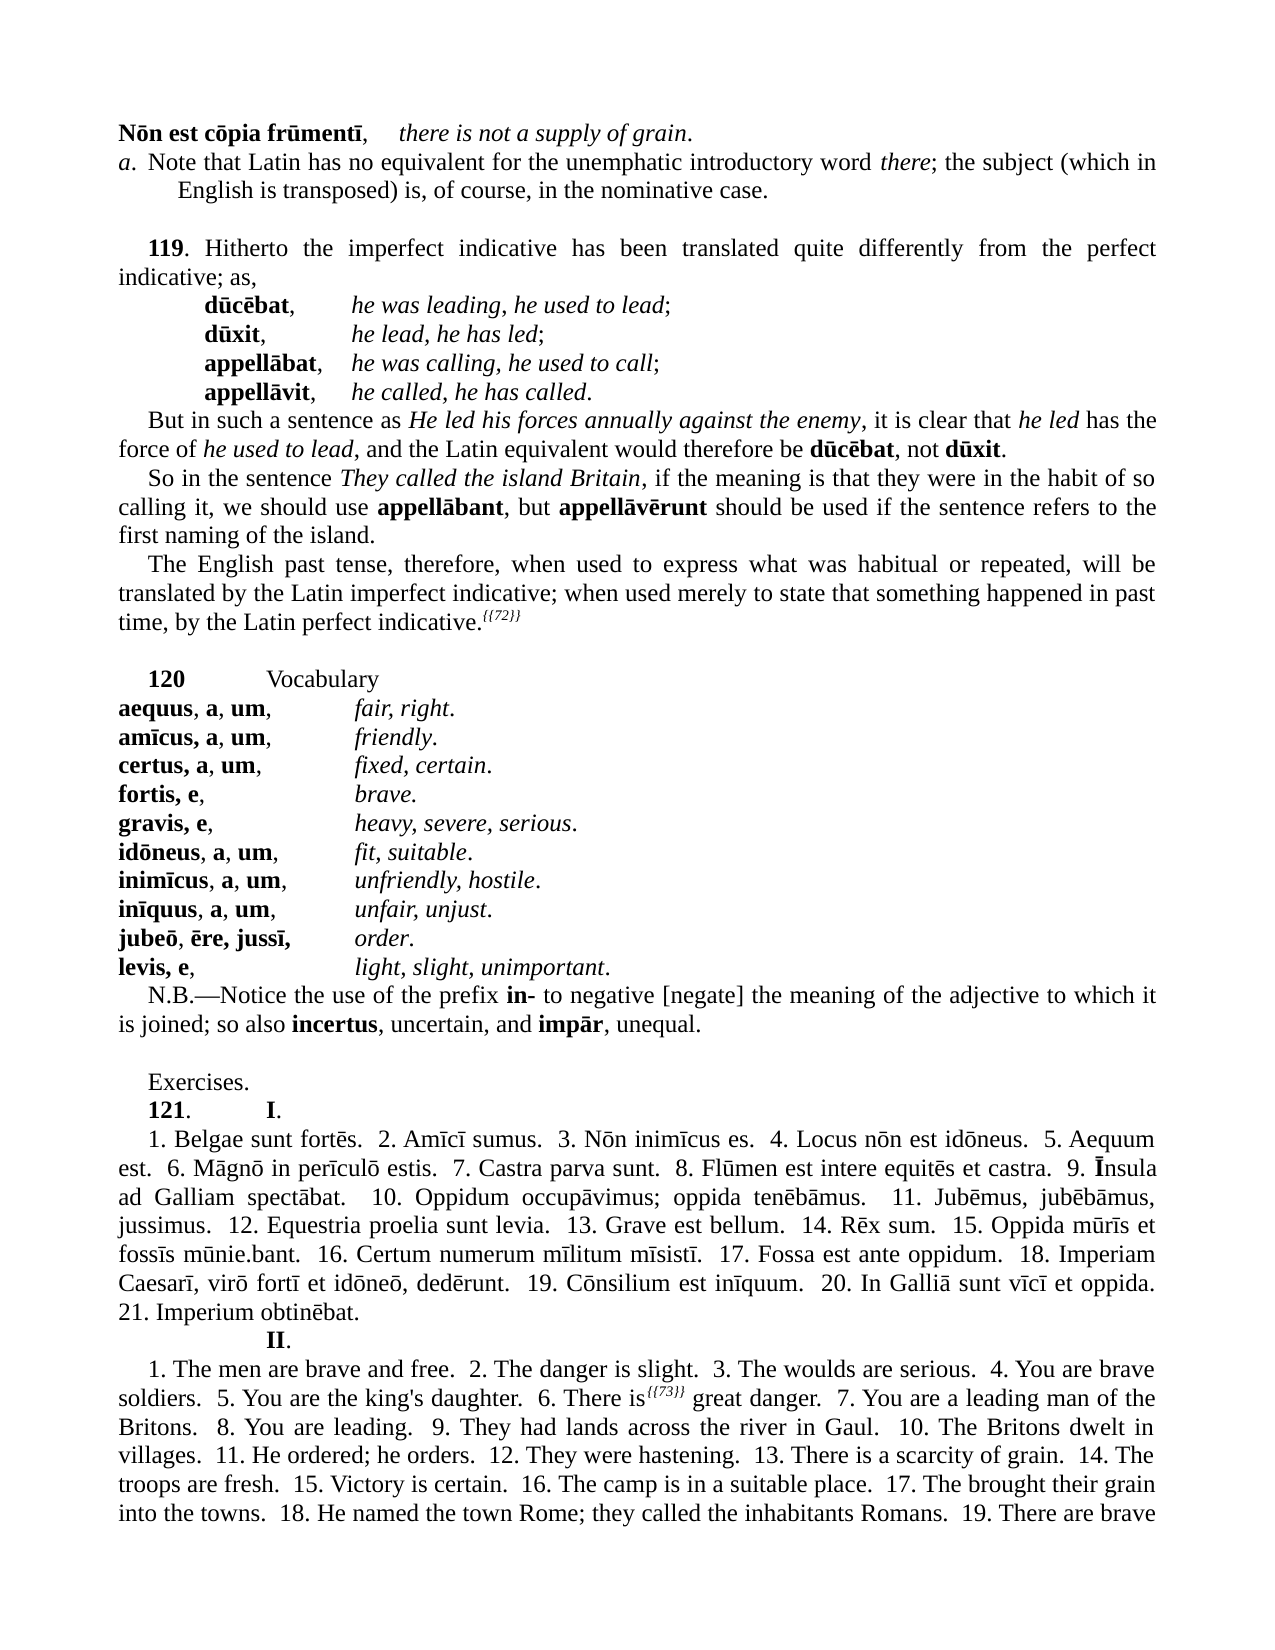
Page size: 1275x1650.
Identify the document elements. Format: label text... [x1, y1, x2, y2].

text levis, e, light, slight, unimportant. [118, 952, 1157, 981]
text 120 Vocabulary [118, 664, 1157, 693]
text But in such a sentence as He led his forces annually against the enemy, it is clear that he led has the force of he used to lead, and the Latin equivalent would therefore be dūcēbat, not dūxit. [118, 406, 1157, 463]
text a. Note that Latin has no equivalent for the unemphatic introductory word there; the subject (which in English is transposed) is, of course, in the nominative case. [118, 147, 1157, 204]
text N.B.—Notice the use of the prefix in- to negative [negate] the meaning of the adjective to which it is joined; so also incertus, uncertain, and impār, unequal. [118, 981, 1157, 1038]
text gravis, e, heavy, severe, serious. [118, 808, 1157, 837]
text dūcēbat, he was leading, he used to lead; [118, 291, 1157, 319]
text dūxit, he lead, he has led; [118, 319, 1157, 348]
text 121. I. [118, 1096, 1157, 1124]
text The English past tense, therefore, when used to express what was habitual or repeated, will be translated by the Latin imperfect indicative; when used merely to state that something happened in past time, by the Latin perfect indicative.{{72}} [118, 549, 1157, 636]
text certus, a, um, fixed, certain. [118, 751, 1157, 779]
text 1. The men are brave and free. 2. The danger is slight. 3. The woulds are serious. 4. You are brave soldiers. 5. You are the king's daughter. 6. There is{{73}} great danger. 7. You are a leading man of the Britons. 8. You are leading. 9. They had lands across the river in Gaul. 10. The Britons dwelt in villages. 11. He ordered; he orders. 12. They were hastening. 13. There is a scarcity of grain. 14. The troops are fresh. 15. Victory is certain. 16. The camp is in a suitable place. 17. The brought their grain into the towns. 18. He named the town Rome; they called the inhabitants Romans. 19. There are brave [118, 1354, 1157, 1527]
text appellāvit, he called, he has called. [118, 377, 1157, 406]
text jubeō, ēre, jussī, order. [118, 923, 1157, 952]
text 119. Hitherto the imperfect indicative has been translated quite differently from the perfect indicative; as, [118, 233, 1157, 291]
text appellābat, he was calling, he used to call; [118, 348, 1157, 377]
text aequus, a, um, fair, right. [118, 693, 1157, 722]
text inīquus, a, um, unfair, unjust. [118, 894, 1157, 923]
text Nōn est cōpia frūmentī, there is not a supply of grain. [118, 118, 1157, 147]
text Exercises. [118, 1067, 1157, 1096]
text fortis, e, brave. [118, 779, 1157, 808]
text amīcus, a, um, friendly. [118, 722, 1157, 751]
text So in the sentence They called the island Britain, if the meaning is that they were in the habit of so calling it, we should use appellābant, but appellāvērunt should be used if the sentence refers to the first naming of the island. [118, 463, 1157, 549]
text inimīcus, a, um, unfriendly, hostile. [118, 866, 1157, 894]
text 1. Belgae sunt fortēs. 2. Amīcī sumus. 3. Nōn inimīcus es. 4. Locus nōn est idōneus. 5. Aequum est. 6. Māgnō in perīculō estis. 7. Castra parva sunt. 8. Flūmen est intere equitēs et castra. 9. Īnsula ad Galliam spectābat. 10. Oppidum occupāvimus; oppida tenēbāmus. 11. Jubēmus, jubēbāmus, jussimus. 12. Equestria proelia sunt levia. 13. Grave est bellum. 14. Rēx sum. 15. Oppida mūrīs et fossīs mūnie.bant. 16. Certum numerum mīlitum mīsistī. 17. Fossa est ante oppidum. 18. Imperiam Caesarī, virō fortī et idōneō, dedērunt. 19. Cōnsilium est inīquum. 20. In Galliā sunt vīcī et oppida. 21. Imperium obtinēbat. [118, 1124, 1157, 1326]
text II. [118, 1326, 1157, 1354]
text idōneus, a, um, fit, suitable. [118, 837, 1157, 866]
